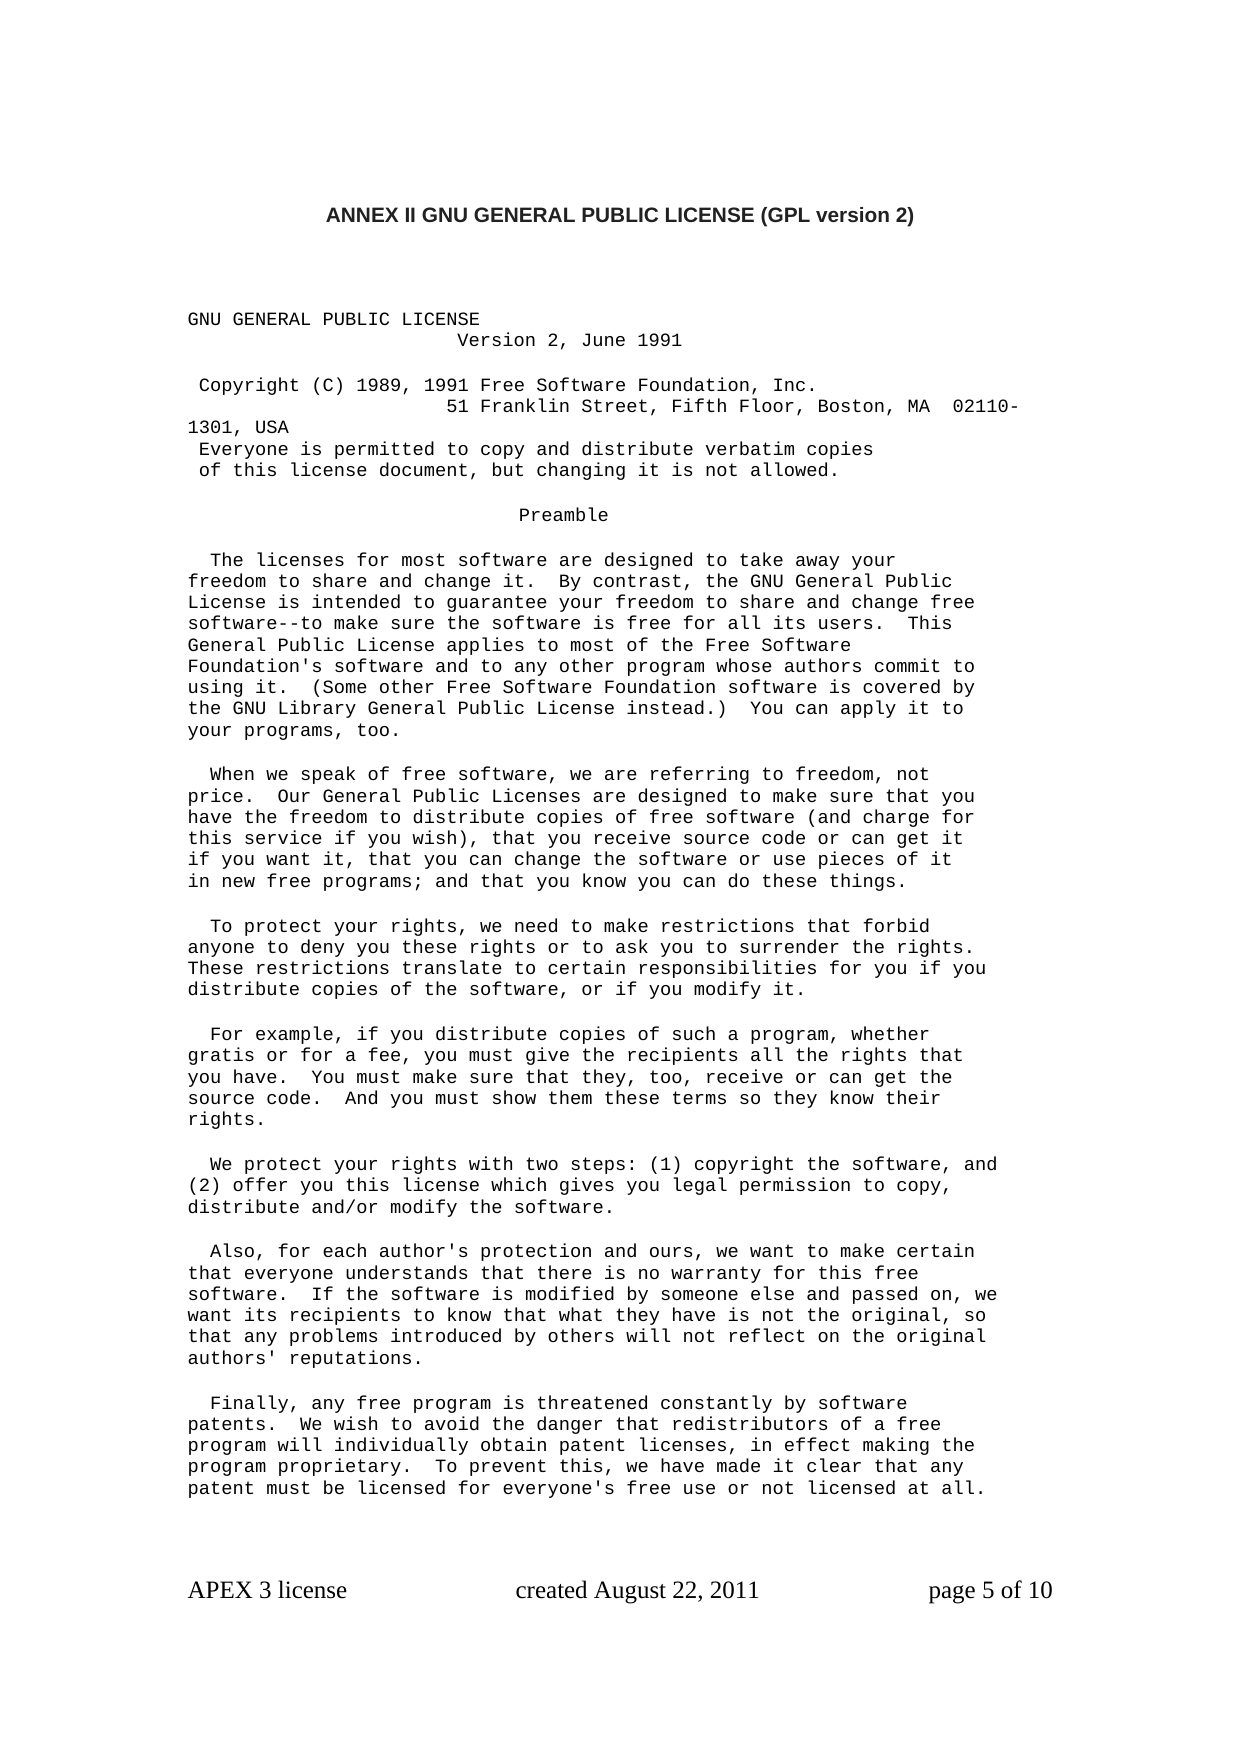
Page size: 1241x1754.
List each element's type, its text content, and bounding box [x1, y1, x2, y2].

text Foundation's software and to any other program whose authors commit to [187, 657, 1053, 678]
text These restrictions translate to certain responsibilities for you if you [187, 959, 1053, 980]
text distribute copies of the software, or if you modify it. [187, 980, 1053, 1001]
text that any problems introduced by others will not reflect on the original [187, 1327, 1053, 1348]
text have the freedom to distribute copies of free software (and charge for [187, 808, 1053, 829]
text Finally, any free program is threatened constantly by software [187, 1393, 1053, 1415]
text The licenses for most software are designed to take away your [187, 550, 1053, 572]
text source code. And you must show them these terms so they know their [187, 1089, 1053, 1110]
text patent must be licensed for everyone's free use or not licensed at all. [187, 1478, 1053, 1500]
text software. If the software is modified by someone else and passed on, we [187, 1285, 1053, 1306]
text patents. We wish to avoid the danger that redistributors of a free [187, 1415, 1053, 1436]
text if you want it, that you can change the software or use pieces of it [187, 850, 1053, 871]
text When we speak of free software, we are referring to freedom, not [187, 765, 1053, 786]
text price. Our General Public Licenses are designed to make sure that you [187, 786, 1053, 808]
text the GNU Library General Public License instead.) You can apply it to [187, 699, 1053, 720]
text License is intended to guarantee your freedom to share and change free [187, 593, 1053, 614]
text Everyone is permitted to copy and distribute verbatim copies [187, 439, 1053, 461]
text rights. [187, 1110, 1053, 1131]
text For example, if you distribute copies of such a program, whether [187, 1025, 1053, 1046]
text this service if you wish), that you receive source code or can get it [187, 829, 1053, 850]
text Preamble [187, 505, 1053, 527]
text Also, for each author's protection and ours, we want to make certain [187, 1242, 1053, 1263]
text 51 Franklin Street, Fifth Floor, Boston, MA 02110-1301, USA [187, 397, 1053, 439]
text gratis or for a fee, you must give the recipients all the rights that [187, 1046, 1053, 1067]
text General Public License applies to most of the Free Software [187, 635, 1053, 657]
text Version 2, June 1991 [187, 331, 1053, 352]
text program proprietary. To prevent this, we have made it clear that any [187, 1457, 1053, 1478]
text your programs, too. [187, 720, 1053, 742]
text GNU GENERAL PUBLIC LICENSE [187, 309, 1053, 331]
text anyone to deny you these rights or to ask you to surrender the rights. [187, 938, 1053, 959]
text We protect your rights with two steps: (1) copyright the software, and [187, 1155, 1053, 1176]
text using it. (Some other Free Software Foundation software is covered by [187, 678, 1053, 699]
text software--to make sure the software is free for all its users. This [187, 614, 1053, 635]
text want its recipients to know that what they have is not the original, so [187, 1306, 1053, 1327]
text freedom to share and change it. By contrast, the GNU General Public [187, 572, 1053, 593]
text ANNEX II GNU GENERAL PUBLIC LICENSE (GPL version 2) [187, 203, 1053, 227]
text (2) offer you this license which gives you legal permission to copy, [187, 1176, 1053, 1197]
text of this license document, but changing it is not allowed. [187, 461, 1053, 482]
text Copyright (C) 1989, 1991 Free Software Foundation, Inc. [187, 376, 1053, 397]
text you have. You must make sure that they, too, receive or can get the [187, 1067, 1053, 1089]
text distribute and/or modify the software. [187, 1197, 1053, 1219]
text To protect your rights, we need to make restrictions that forbid [187, 916, 1053, 938]
text in new free programs; and that you know you can do these things. [187, 871, 1053, 893]
text program will individually obtain patent licenses, in effect making the [187, 1436, 1053, 1457]
text that everyone understands that there is no warranty for this free [187, 1263, 1053, 1285]
text authors' reputations. [187, 1348, 1053, 1370]
